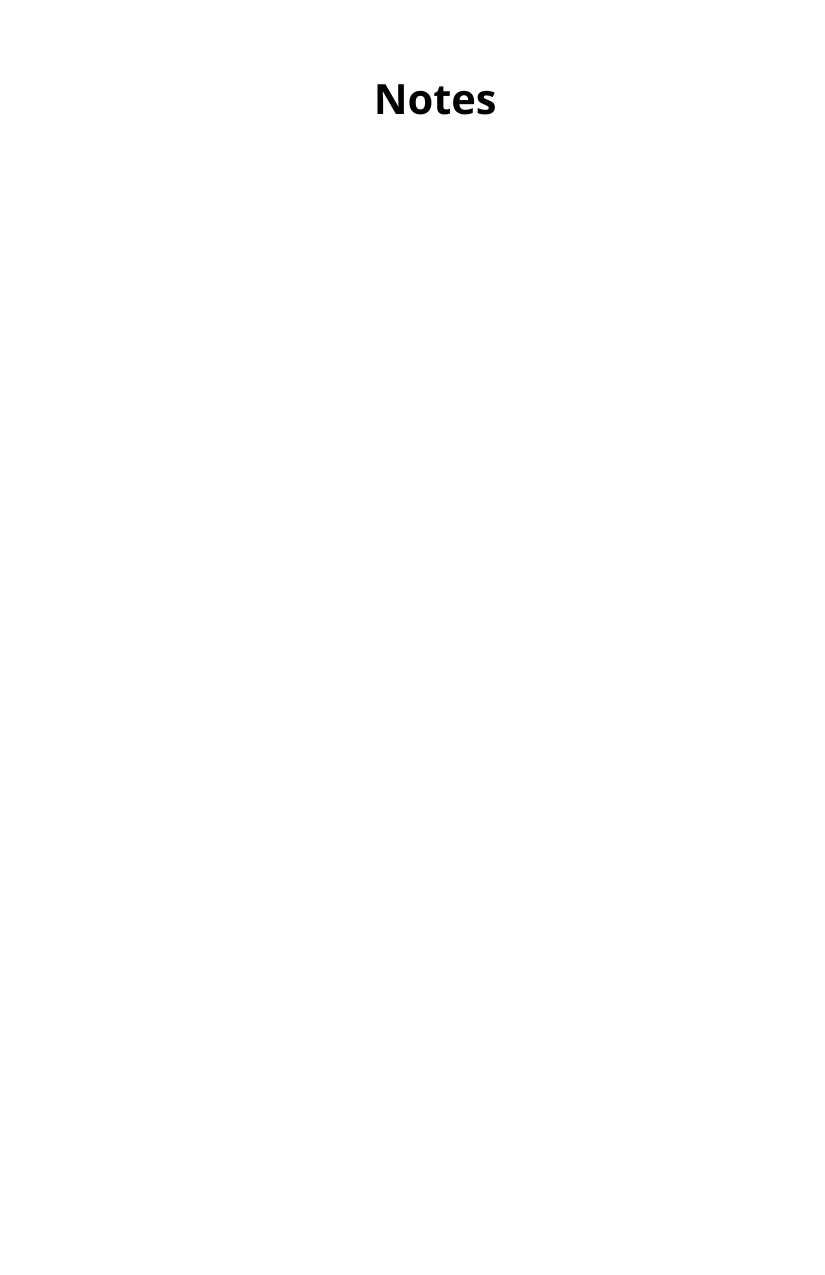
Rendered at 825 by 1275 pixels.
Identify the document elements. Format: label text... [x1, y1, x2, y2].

subtitle Notes [45, 70, 825, 127]
